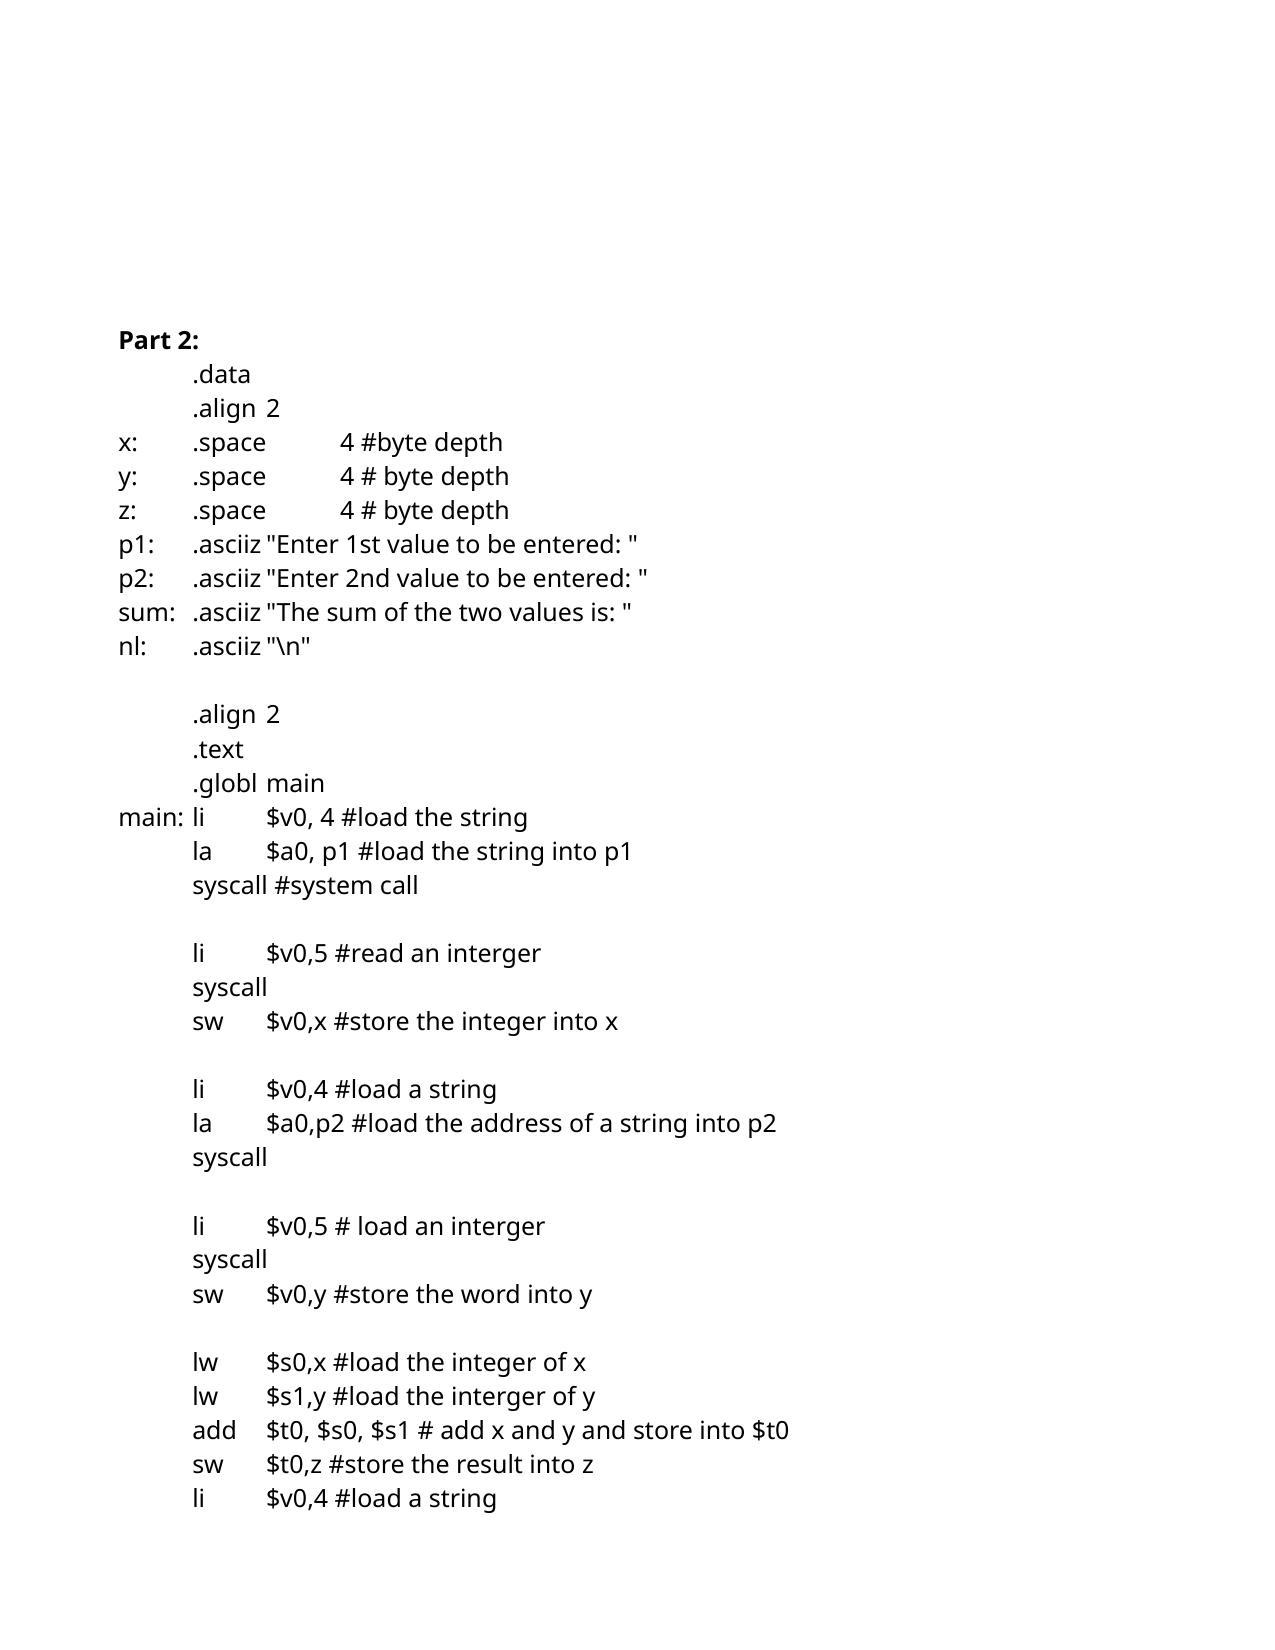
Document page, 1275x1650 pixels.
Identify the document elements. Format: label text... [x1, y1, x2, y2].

text li $v0,5 #read an interger [118, 936, 1157, 970]
text .align 2 [118, 697, 1157, 731]
text sw $t0,z #store the result into z [118, 1447, 1157, 1481]
text lw $s0,x #load the integer of x [118, 1344, 1157, 1378]
text nl: .asciiz "\n" [118, 629, 1157, 663]
text li $v0,4 #load a string [118, 1481, 1157, 1515]
text .globl main [118, 765, 1157, 799]
text Part 2: [118, 322, 1157, 357]
text y: .space 4 # byte depth [118, 459, 1157, 493]
text main: li $v0, 4 #load the string [118, 799, 1157, 833]
text la $a0, p1 #load the string into p1 [118, 833, 1157, 867]
text syscall #system call [118, 867, 1157, 902]
text .data [118, 357, 1157, 391]
text li $v0,5 # load an interger [118, 1208, 1157, 1242]
text p1: .asciiz "Enter 1st value to be entered: " [118, 527, 1157, 561]
text .align 2 [118, 391, 1157, 425]
text sum: .asciiz "The sum of the two values is: " [118, 595, 1157, 629]
text sw $v0,x #store the integer into x [118, 1004, 1157, 1038]
text sw $v0,y #store the word into y [118, 1276, 1157, 1310]
text lw $s1,y #load the interger of y [118, 1378, 1157, 1412]
text li $v0,4 #load a string [118, 1072, 1157, 1106]
text add $t0, $s0, $s1 # add x and y and store into $t0 [118, 1412, 1157, 1447]
text syscall [118, 1140, 1157, 1174]
text x: .space 4 #byte depth [118, 425, 1157, 459]
text syscall [118, 1242, 1157, 1276]
text .text [118, 731, 1157, 765]
text p2: .asciiz "Enter 2nd value to be entered: " [118, 561, 1157, 595]
text la $a0,p2 #load the address of a string into p2 [118, 1106, 1157, 1140]
text [118, 118, 1157, 152]
text z: .space 4 # byte depth [118, 493, 1157, 527]
text syscall [118, 970, 1157, 1004]
